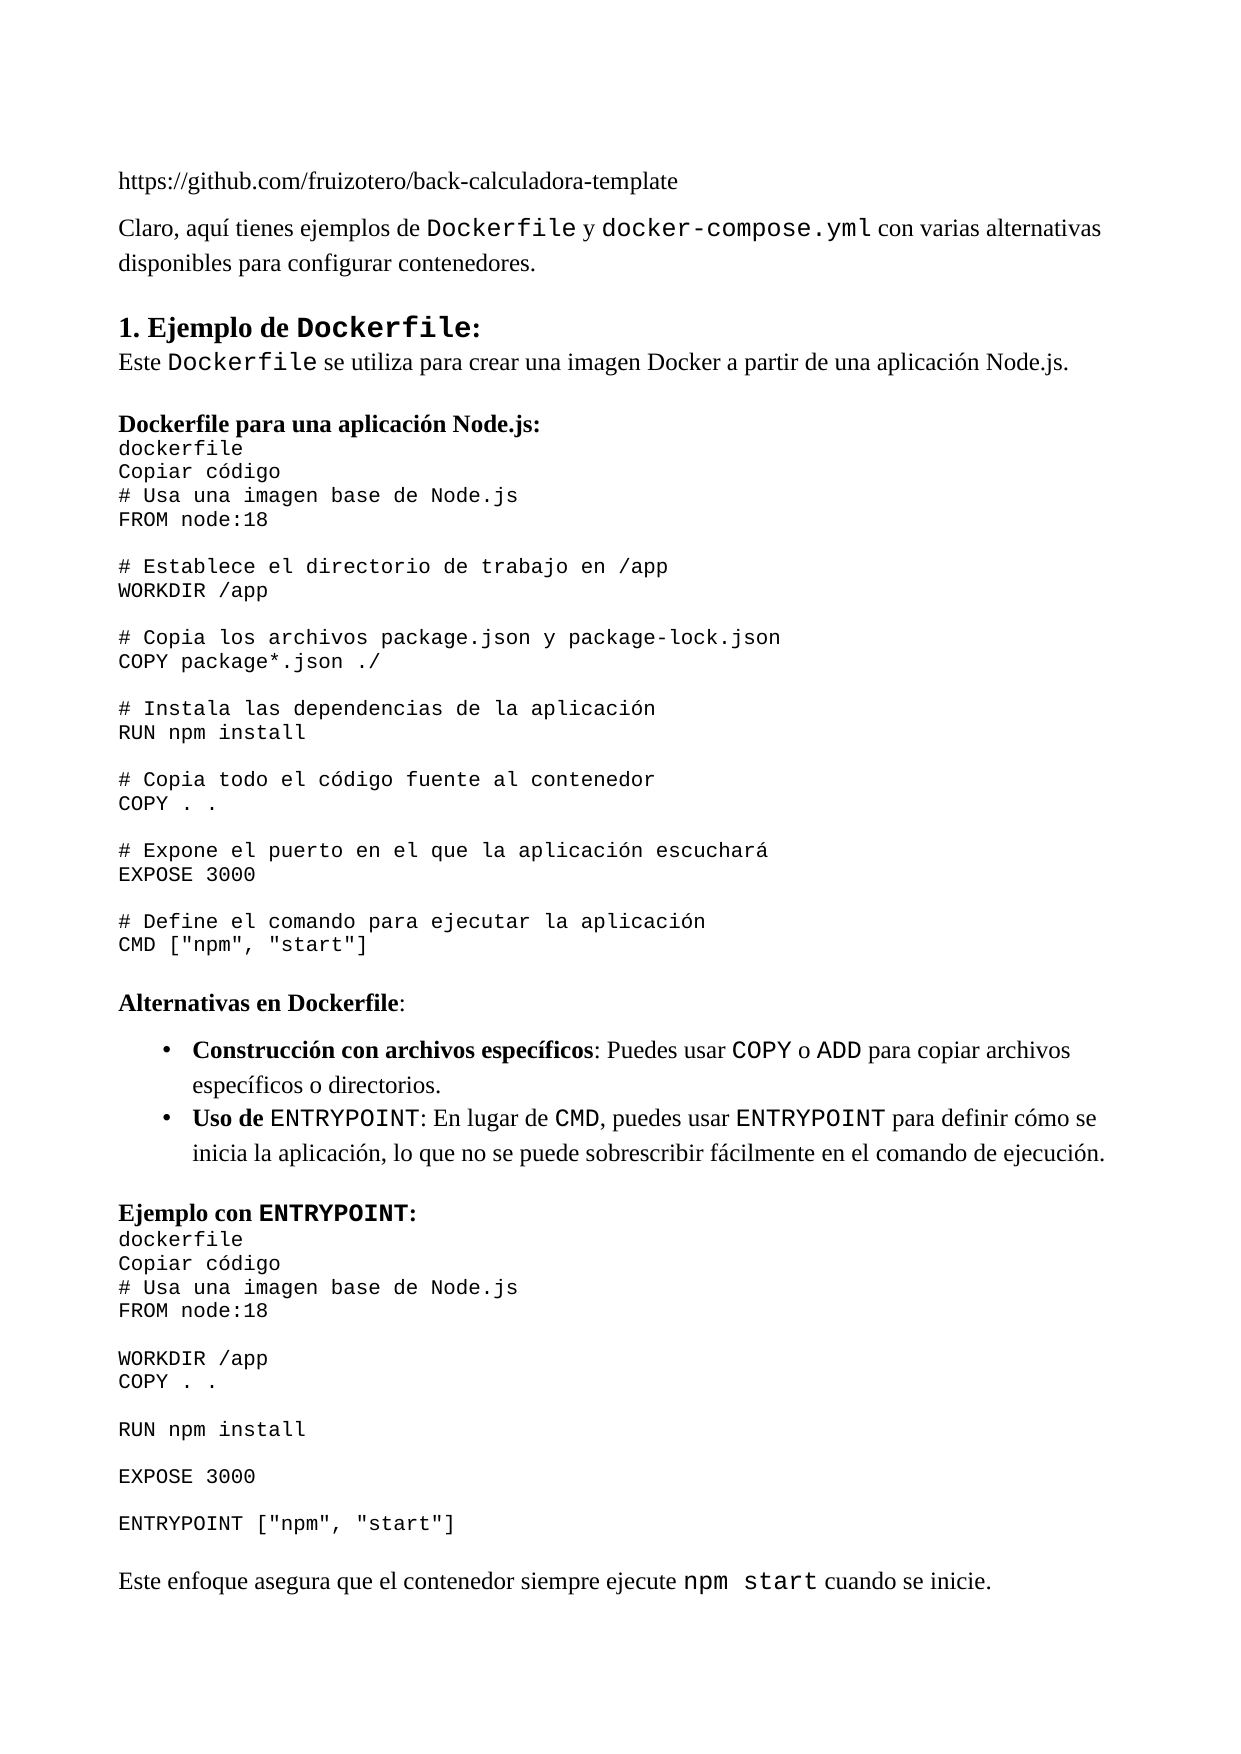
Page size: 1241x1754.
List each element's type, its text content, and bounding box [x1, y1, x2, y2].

text https://github.com/fruizotero/back-calculadora-template [118, 166, 1122, 194]
text # Instala las dependencias de la aplicación [118, 698, 1122, 722]
text FROM node:18 [118, 509, 1122, 532]
list Uso de ENTRYPOINT: En lugar de CMD, puedes usar ENTRYPOINT para definir cómo se inicia la aplicación, lo que no se puede sobrescribir fácilmente en el comando de ejecución. [162, 1103, 1122, 1167]
text Copiar código [118, 1253, 1122, 1277]
text # Copia todo el código fuente al contenedor [118, 769, 1122, 793]
text COPY . . [118, 1371, 1122, 1395]
text WORKDIR /app [118, 1348, 1122, 1371]
text COPY . . [118, 793, 1122, 816]
text Copiar código [118, 462, 1122, 485]
text Este Dockerfile se utiliza para crear una imagen Docker a partir de una aplicación Node.js. [118, 347, 1122, 377]
text ENTRYPOINT ["npm", "start"] [118, 1513, 1122, 1537]
text # Copia los archivos package.json y package-lock.json [118, 627, 1122, 651]
text COPY package*.json ./ [118, 651, 1122, 674]
text # Expone el puerto en el que la aplicación escuchará [118, 840, 1122, 863]
text dockerfile [118, 438, 1122, 462]
text RUN npm install [118, 722, 1122, 745]
text CMD ["npm", "start"] [118, 934, 1122, 958]
subtitle Dockerfile para una aplicación Node.js: [118, 409, 1122, 438]
text Alternativas en Dockerfile: [118, 988, 1122, 1016]
text Este enfoque asegura que el contenedor siempre ejecute npm start cuando se inicie. [118, 1566, 1122, 1597]
text RUN npm install [118, 1418, 1122, 1442]
text # Usa una imagen base de Node.js [118, 485, 1122, 509]
text FROM node:18 [118, 1300, 1122, 1324]
text EXPOSE 3000 [118, 863, 1122, 887]
subtitle 1. Ejemplo de Dockerfile: [118, 311, 1122, 347]
text # Establece el directorio de trabajo en /app [118, 556, 1122, 580]
text # Usa una imagen base de Node.js [118, 1277, 1122, 1300]
text dockerfile [118, 1229, 1122, 1253]
text Claro, aquí tienes ejemplos de Dockerfile y docker-compose.yml con varias alternativas disponibles para configurar contenedores. [118, 213, 1122, 277]
text WORKDIR /app [118, 580, 1122, 603]
text EXPOSE 3000 [118, 1466, 1122, 1489]
subtitle Ejemplo con ENTRYPOINT: [118, 1198, 1122, 1229]
list Construcción con archivos específicos: Puedes usar COPY o ADD para copiar archivos específicos o directorios. [162, 1035, 1122, 1099]
text # Define el comando para ejecutar la aplicación [118, 911, 1122, 934]
